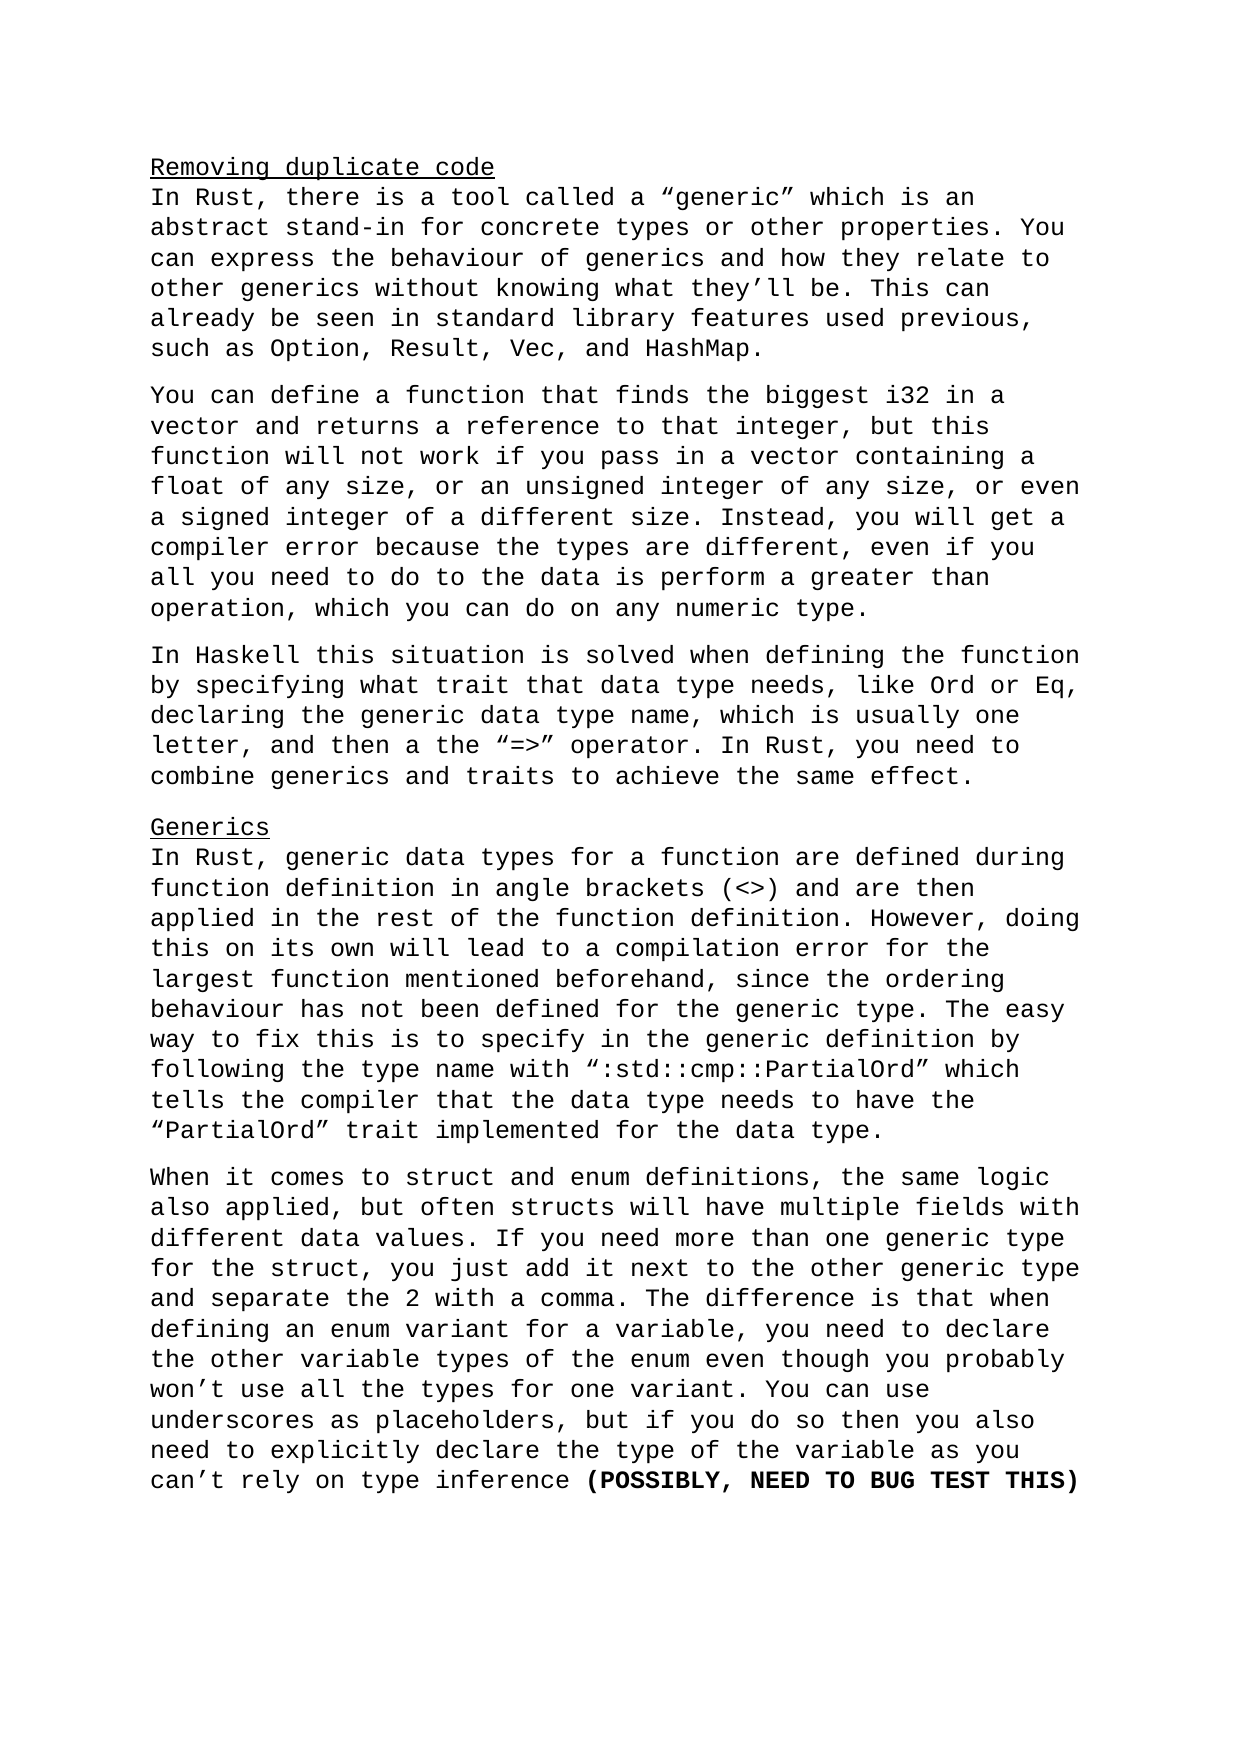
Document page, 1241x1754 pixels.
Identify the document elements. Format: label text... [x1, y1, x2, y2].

text In Haskell this situation is solved when defining the function by specifying what trait that data type needs, like Ord or Eq, declaring the generic data type name, which is usually one letter, and then a the “=>” operator. In Rust, you need to combine generics and traits to achieve the same effect. [150, 642, 1090, 792]
subtitle Removing duplicate code [150, 154, 1090, 182]
text You can define a function that finds the biggest i32 in a vector and returns a reference to that integer, but this function will not work if you pass in a vector containing a float of any size, or an unsigned integer of any size, or even a signed integer of a different size. Instead, you will get a compiler error because the types are different, even if you all you need to do to the data is perform a greater than operation, which you can do on any numeric type. [150, 383, 1090, 623]
text In Rust, generic data types for a function are defined during function definition in angle brackets (<>) and are then applied in the rest of the function definition. However, doing this on its own will lead to a compilation error for the largest function mentioned beforehand, since the ordering behaviour has not been defined for the generic type. The easy way to fix this is to specify in the generic definition by following the type name with “:std::cmp::PartialOrd” which tells the compiler that the data type needs to have the “PartialOrd” trait implemented for the data type. [150, 845, 1090, 1146]
subtitle Generics [150, 814, 1090, 843]
text When it comes to struct and enum definitions, the same logic also applied, but often structs will have multiple fields with different data values. If you need more than one generic type for the struct, you just add it next to the other generic type and separate the 2 with a comma. The difference is that when defining an enum variant for a variable, you need to declare the other variable types of the enum even though you probably won’t use all the types for one variant. You can use underscores as placeholders, but if you do so then you also need to explicitly declare the type of the variable as you can’t rely on type inference (POSSIBLY, NEED TO BUG TEST THIS) [150, 1165, 1090, 1496]
text In Rust, there is a tool called a “generic” which is an abstract stand-in for concrete types or other properties. You can express the behaviour of generics and how they relate to other generics without knowing what they’ll be. This can already be seen in standard library features used previous, such as Option, Result, Vec, and HashMap. [150, 184, 1090, 364]
